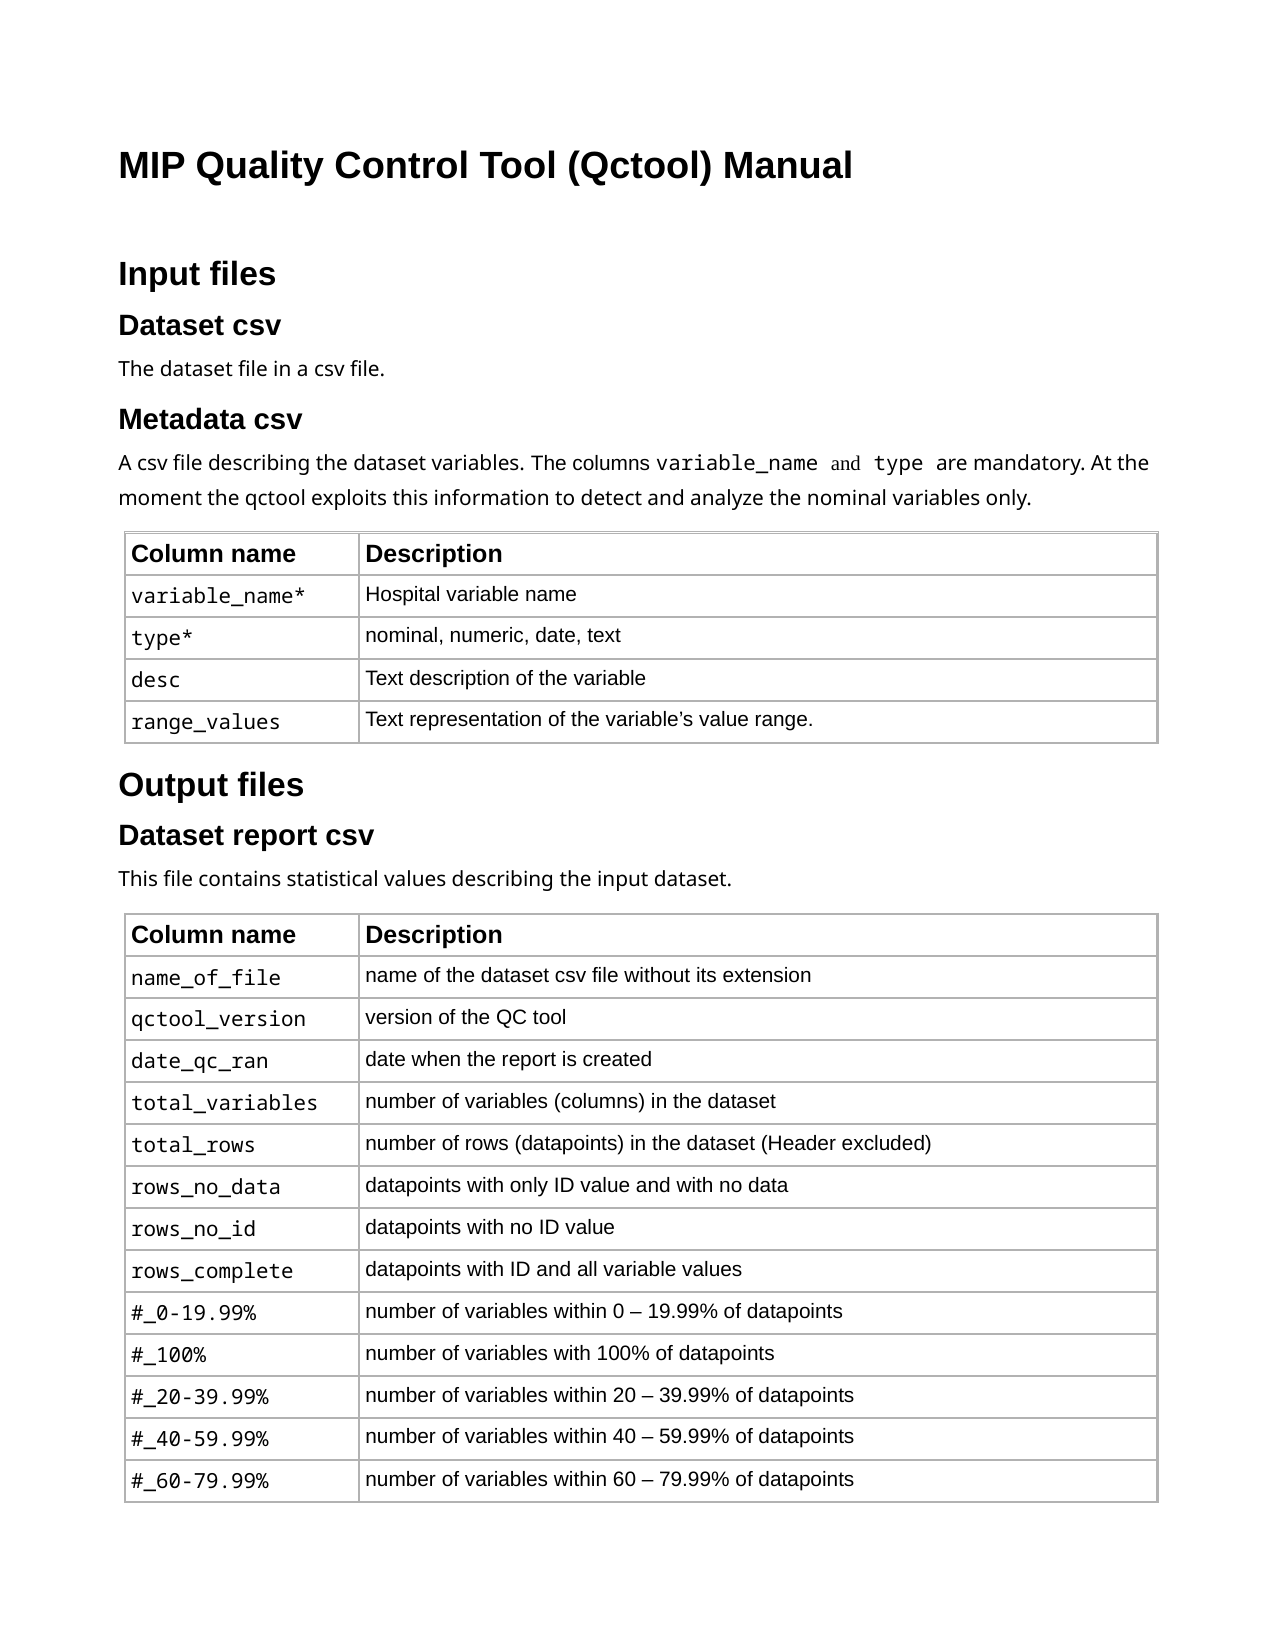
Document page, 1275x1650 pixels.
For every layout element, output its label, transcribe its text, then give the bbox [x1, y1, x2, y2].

table_cell datapoints with ID and all variable values [360, 1251, 1156, 1291]
table_cell type* [126, 618, 358, 657]
table_cell #_20-39.99% [126, 1377, 358, 1417]
table_cell range_values [126, 702, 358, 741]
table_cell number of variables within 40 – 59.99% of datapoints [360, 1419, 1156, 1458]
subtitle MIP Quality Control Tool (Qctool) Manual [118, 143, 1157, 187]
table_cell qctool_version [126, 999, 358, 1039]
table_cell #_0-19.99% [126, 1293, 358, 1333]
table_cell Text description of the variable [360, 660, 1156, 699]
table_cell rows_no_data [126, 1167, 358, 1207]
table_cell name_of_file [126, 957, 358, 997]
table_cell rows_no_id [126, 1209, 358, 1249]
table_header Description [360, 915, 1156, 955]
table_cell #_60-79.99% [126, 1461, 358, 1501]
table_cell number of variables (columns) in the dataset [360, 1083, 1156, 1123]
subtitle Dataset report csv [118, 818, 1157, 851]
table_cell datapoints with only ID value and with no data [360, 1167, 1156, 1207]
table_header Description [360, 534, 1156, 573]
table_cell date_qc_ran [126, 1041, 358, 1081]
table_cell number of variables within 0 – 19.99% of datapoints [360, 1293, 1156, 1333]
table_cell version of the QC tool [360, 999, 1156, 1039]
table_cell number of variables with 100% of datapoints [360, 1335, 1156, 1374]
table_cell desc [126, 660, 358, 699]
text The dataset file in a csv file. [118, 354, 1157, 382]
subtitle Metadata csv [118, 402, 1157, 436]
text This file contains statistical values describing the input dataset. [118, 864, 1157, 892]
table_cell datapoints with no ID value [360, 1209, 1156, 1249]
subtitle Input files [118, 254, 1157, 293]
table_cell total_rows [126, 1125, 358, 1165]
table_cell Text representation of the variable’s value range. [360, 702, 1156, 741]
table_cell Hospital variable name [360, 576, 1156, 616]
table_cell number of rows (datapoints) in the dataset (Header excluded) [360, 1125, 1156, 1165]
text A csv file describing the dataset variables. The columns variable_name and type are mandatory. At the moment the qctool exploits this information to detect and analyze the nominal variables only. [118, 448, 1157, 511]
subtitle Output files [118, 764, 1157, 803]
table_header Column name [126, 534, 358, 573]
table_cell #_100% [126, 1335, 358, 1374]
table_cell date when the report is created [360, 1041, 1156, 1081]
table_cell number of variables within 20 – 39.99% of datapoints [360, 1377, 1156, 1417]
table_cell number of variables within 60 – 79.99% of datapoints [360, 1461, 1156, 1501]
table_cell nominal, numeric, date, text [360, 618, 1156, 657]
table_cell name of the dataset csv file without its extension [360, 957, 1156, 997]
table_header Column name [126, 915, 358, 955]
subtitle Dataset csv [118, 307, 1157, 341]
table_cell #_40-59.99% [126, 1419, 358, 1458]
table_cell variable_name* [126, 576, 358, 616]
table_cell total_variables [126, 1083, 358, 1123]
table_cell rows_complete [126, 1251, 358, 1291]
